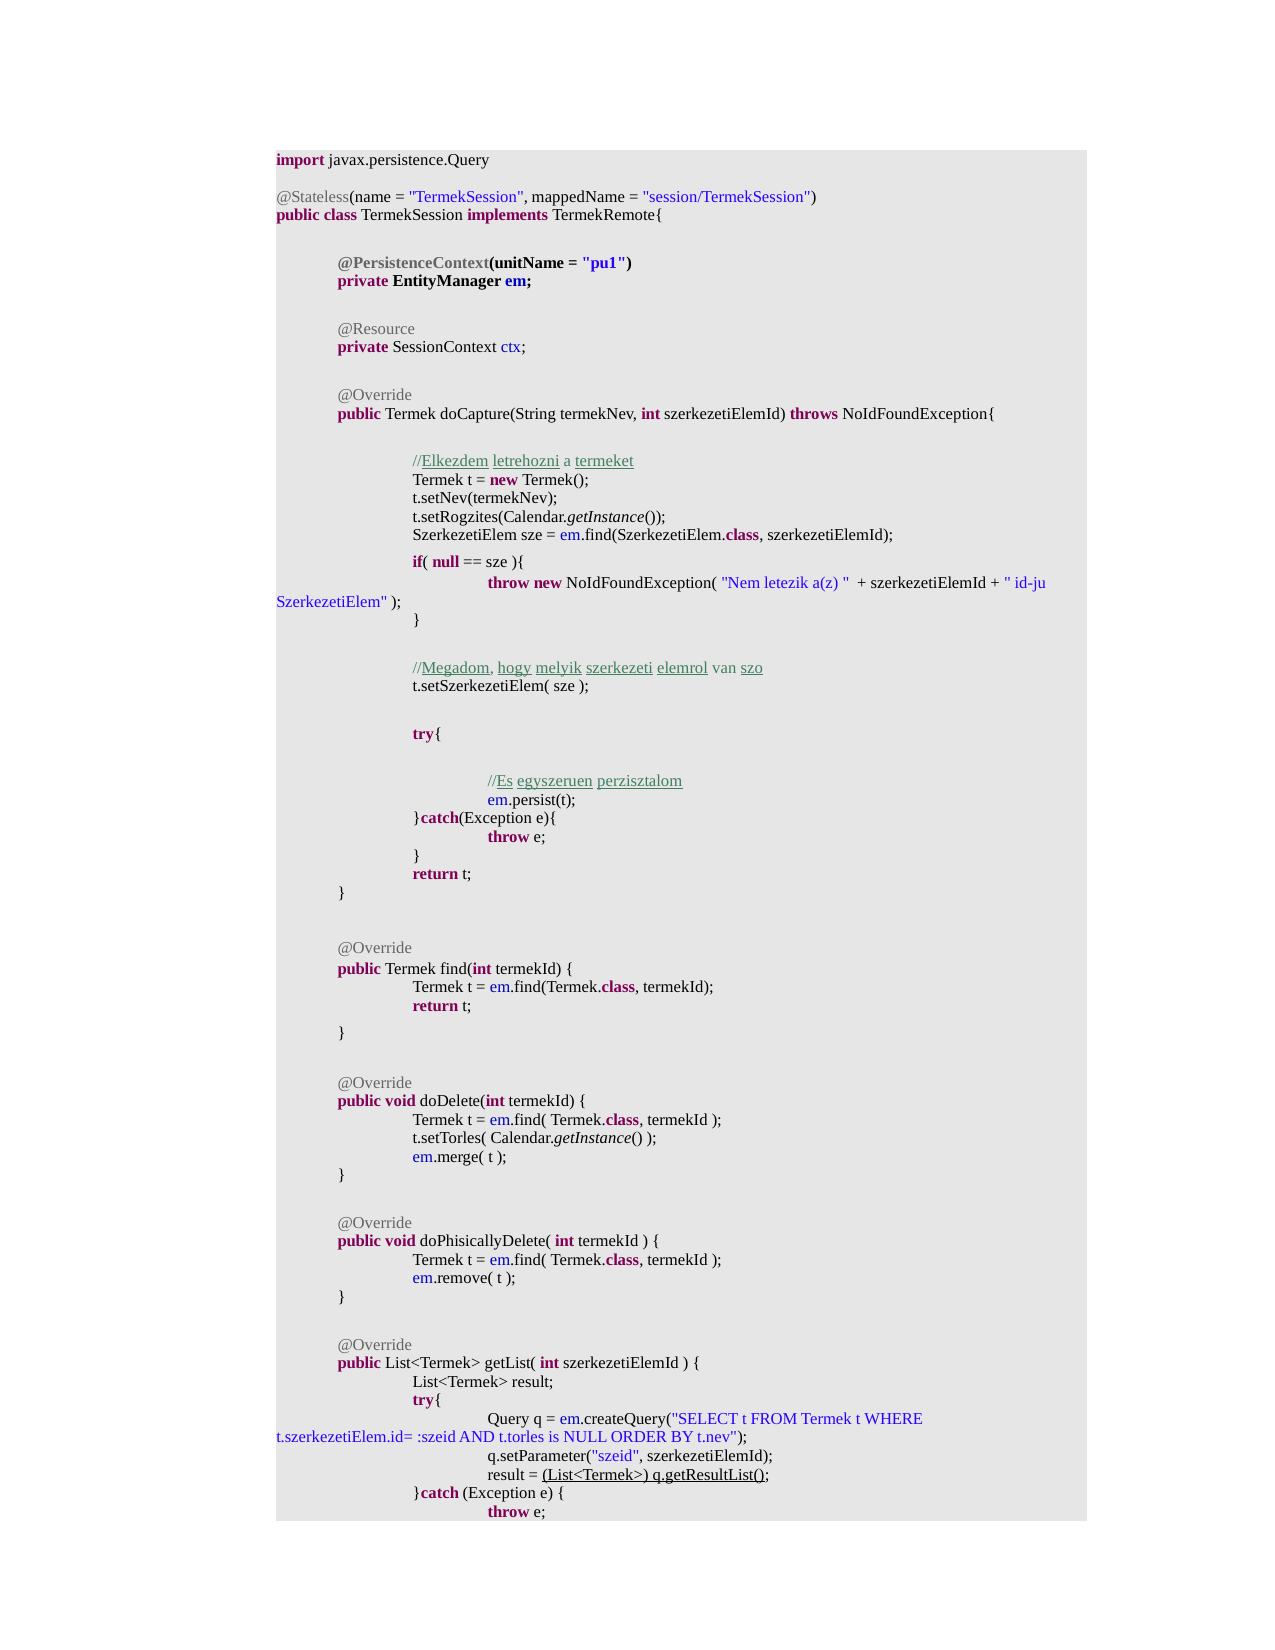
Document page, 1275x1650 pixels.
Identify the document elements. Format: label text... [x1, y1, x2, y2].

text Query q = em.createQuery("SELECT t FROM Termek t WHERE t.szerkezetiElem.id= :szeid AND t.torles is NULL ORDER BY t.nev"); [276, 1409, 1087, 1446]
text Termek t = em.find( Termek.class, termekId ); [276, 1250, 1087, 1269]
text em.persist(t); [276, 790, 1087, 809]
text import javax.persistence.Query [276, 150, 1087, 168]
text try{ [276, 1391, 1087, 1409]
text em.remove( t ); [276, 1269, 1087, 1287]
text throw e; [276, 827, 1087, 846]
text }catch(Exception e){ [276, 809, 1087, 827]
text if( null == sze ){ [276, 544, 1087, 573]
text Termek t = new Termek(); [276, 470, 1087, 489]
text em.merge( t ); [276, 1147, 1087, 1166]
text @Override [276, 1213, 1087, 1232]
text throw e; [276, 1502, 1087, 1521]
text t.setSzerkezetiElem( sze ); [276, 677, 1087, 695]
text @Override [276, 931, 1087, 959]
text public Termek doCapture(String termekNev, int szerkezetiElemId) throws NoIdFoundException{ [276, 404, 1087, 423]
text } [276, 1166, 1087, 1184]
text //Megadom, hogy melyik szerkezeti elemrol van szo [276, 658, 1087, 677]
text return t; [276, 864, 1087, 883]
text throw new NoIdFoundException( "Nem letezik a(z) " + szerkezetiElemId + " id-ju SzerkezetiElem" ); [276, 573, 1087, 611]
text //Elkezdem letrehozni a termeket [276, 452, 1087, 470]
text @Override [276, 1335, 1087, 1354]
text } [276, 1015, 1087, 1044]
text t.setRogzites(Calendar.getInstance()); [276, 507, 1087, 526]
text public class TermekSession implements TermekRemote{ [276, 206, 1087, 224]
text @PersistenceContext(unitName = "pu1") [276, 253, 1087, 272]
text public void doDelete(int termekId) { [276, 1092, 1087, 1110]
text t.setNev(termekNev); [276, 489, 1087, 507]
text } [276, 883, 1087, 902]
text @Resource [276, 319, 1087, 338]
text result = (List<Termek>) q.getResultList(); [276, 1465, 1087, 1483]
text List<Termek> result; [276, 1372, 1087, 1391]
text SzerkezetiElem sze = em.find(SzerkezetiElem.class, szerkezetiElemId); [276, 526, 1087, 544]
text public List<Termek> getList( int szerkezetiElemId ) { [276, 1354, 1087, 1372]
text //Es egyszeruen perzisztalom [276, 772, 1087, 790]
text } [276, 611, 1087, 629]
text @Override [276, 1073, 1087, 1092]
text try{ [276, 724, 1087, 743]
text q.setParameter("szeid", szerkezetiElemId); [276, 1446, 1087, 1465]
text Termek t = em.find(Termek.class, termekId); [276, 978, 1087, 996]
text private EntityManager em; [276, 272, 1087, 290]
text } [276, 846, 1087, 864]
text public void doPhisicallyDelete( int termekId ) { [276, 1232, 1087, 1250]
text private SessionContext ctx; [276, 338, 1087, 356]
text @Override [276, 386, 1087, 404]
text @Stateless(name = "TermekSession", mappedName = "session/TermekSession") [276, 187, 1087, 206]
text Termek t = em.find( Termek.class, termekId ); [276, 1110, 1087, 1129]
text public Termek find(int termekId) { [276, 959, 1087, 978]
text } [276, 1287, 1087, 1306]
text return t; [276, 996, 1087, 1015]
text }catch (Exception e) { [276, 1483, 1087, 1502]
text t.setTorles( Calendar.getInstance() ); [276, 1129, 1087, 1147]
